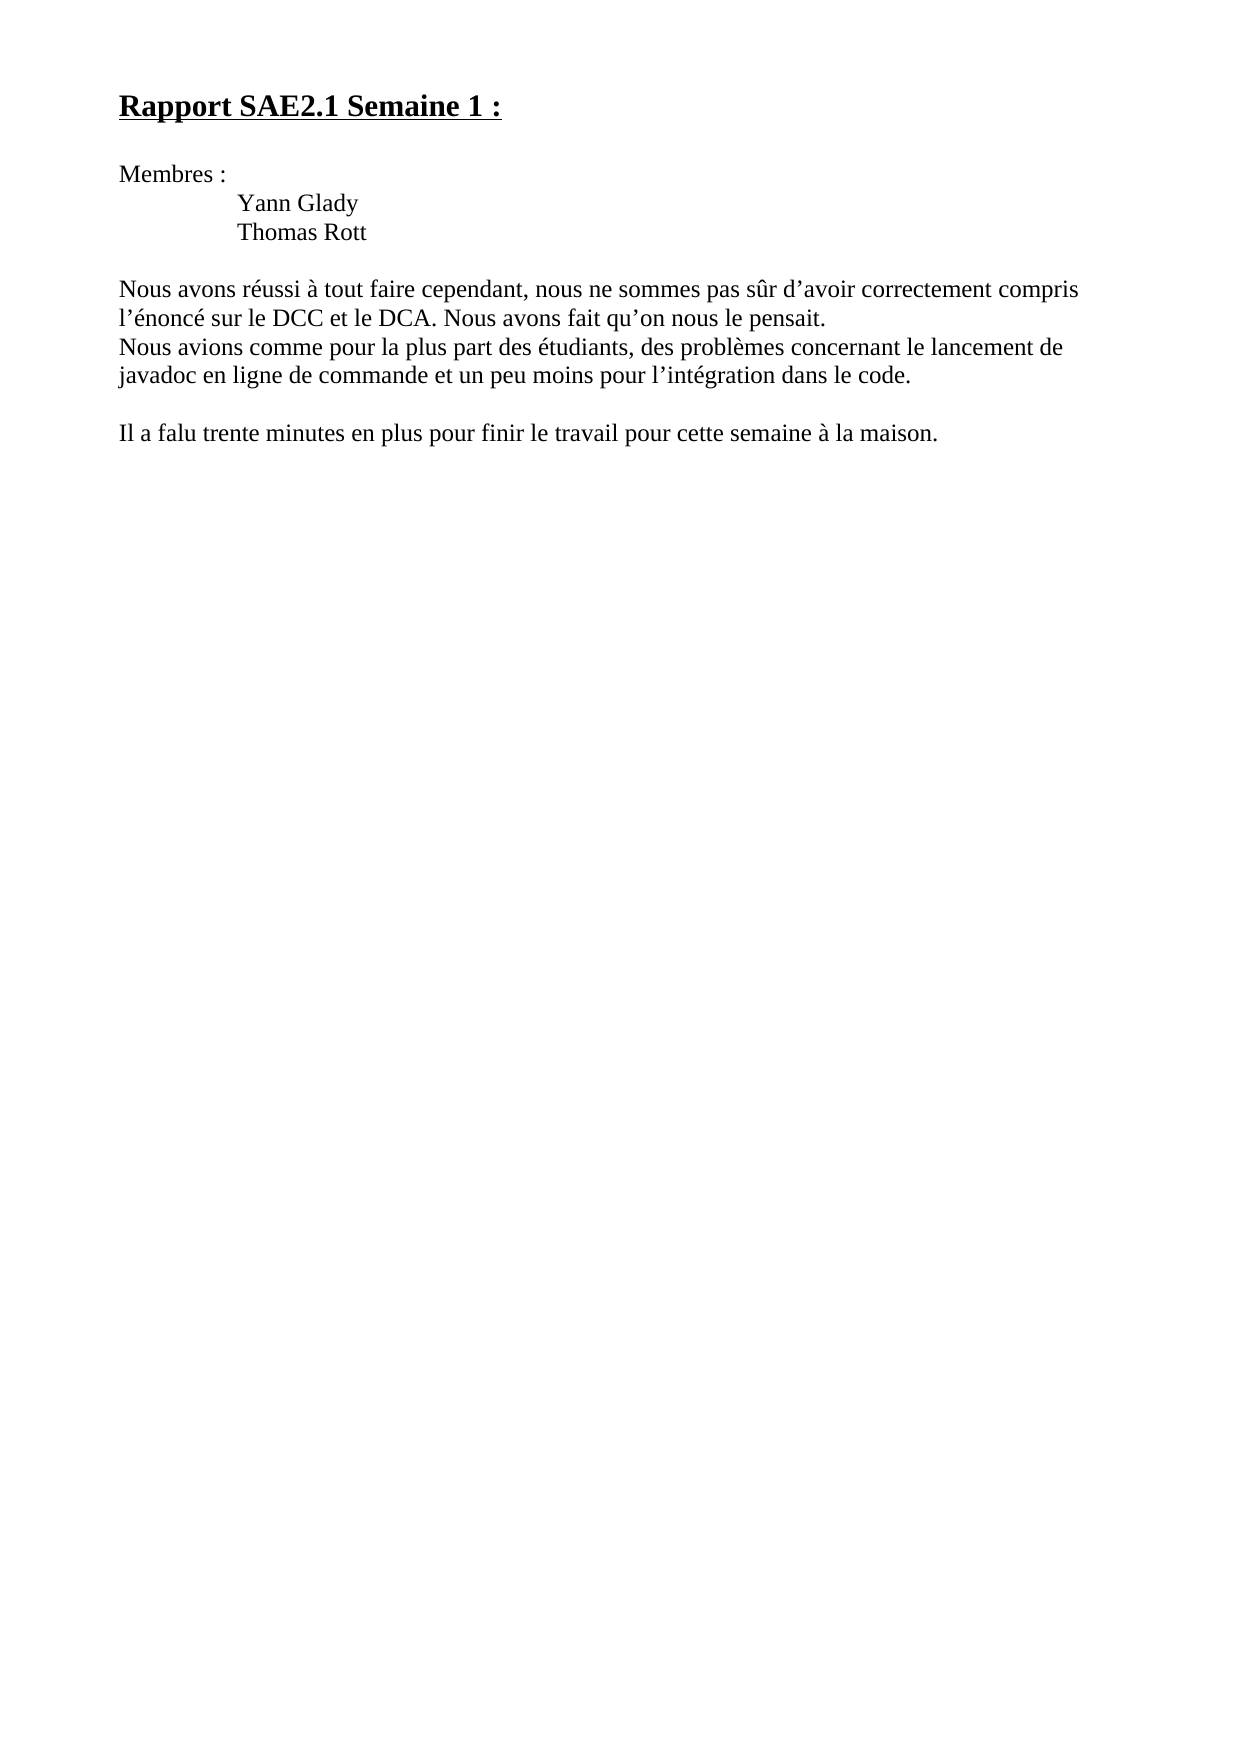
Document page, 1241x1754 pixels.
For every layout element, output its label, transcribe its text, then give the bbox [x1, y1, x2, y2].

text Yann Glady [119, 188, 1121, 217]
text Thomas Rott [119, 217, 1121, 246]
text Nous avons réussi à tout faire cependant, nous ne sommes pas sûr d’avoir correctement compris l’énoncé sur le DCC et le DCA. Nous avons fait qu’on nous le pensait. [119, 274, 1121, 332]
text Nous avions comme pour la plus part des étudiants, des problèmes concernant le lancement de javadoc en ligne de commande et un peu moins pour l’intégration dans le code. [119, 332, 1121, 389]
text Membres : [119, 159, 1121, 188]
text Il a falu trente minutes en plus pour finir le travail pour cette semaine à la maison. [119, 418, 1121, 447]
text Rapport SAE2.1 Semaine 1 : [119, 87, 1121, 123]
